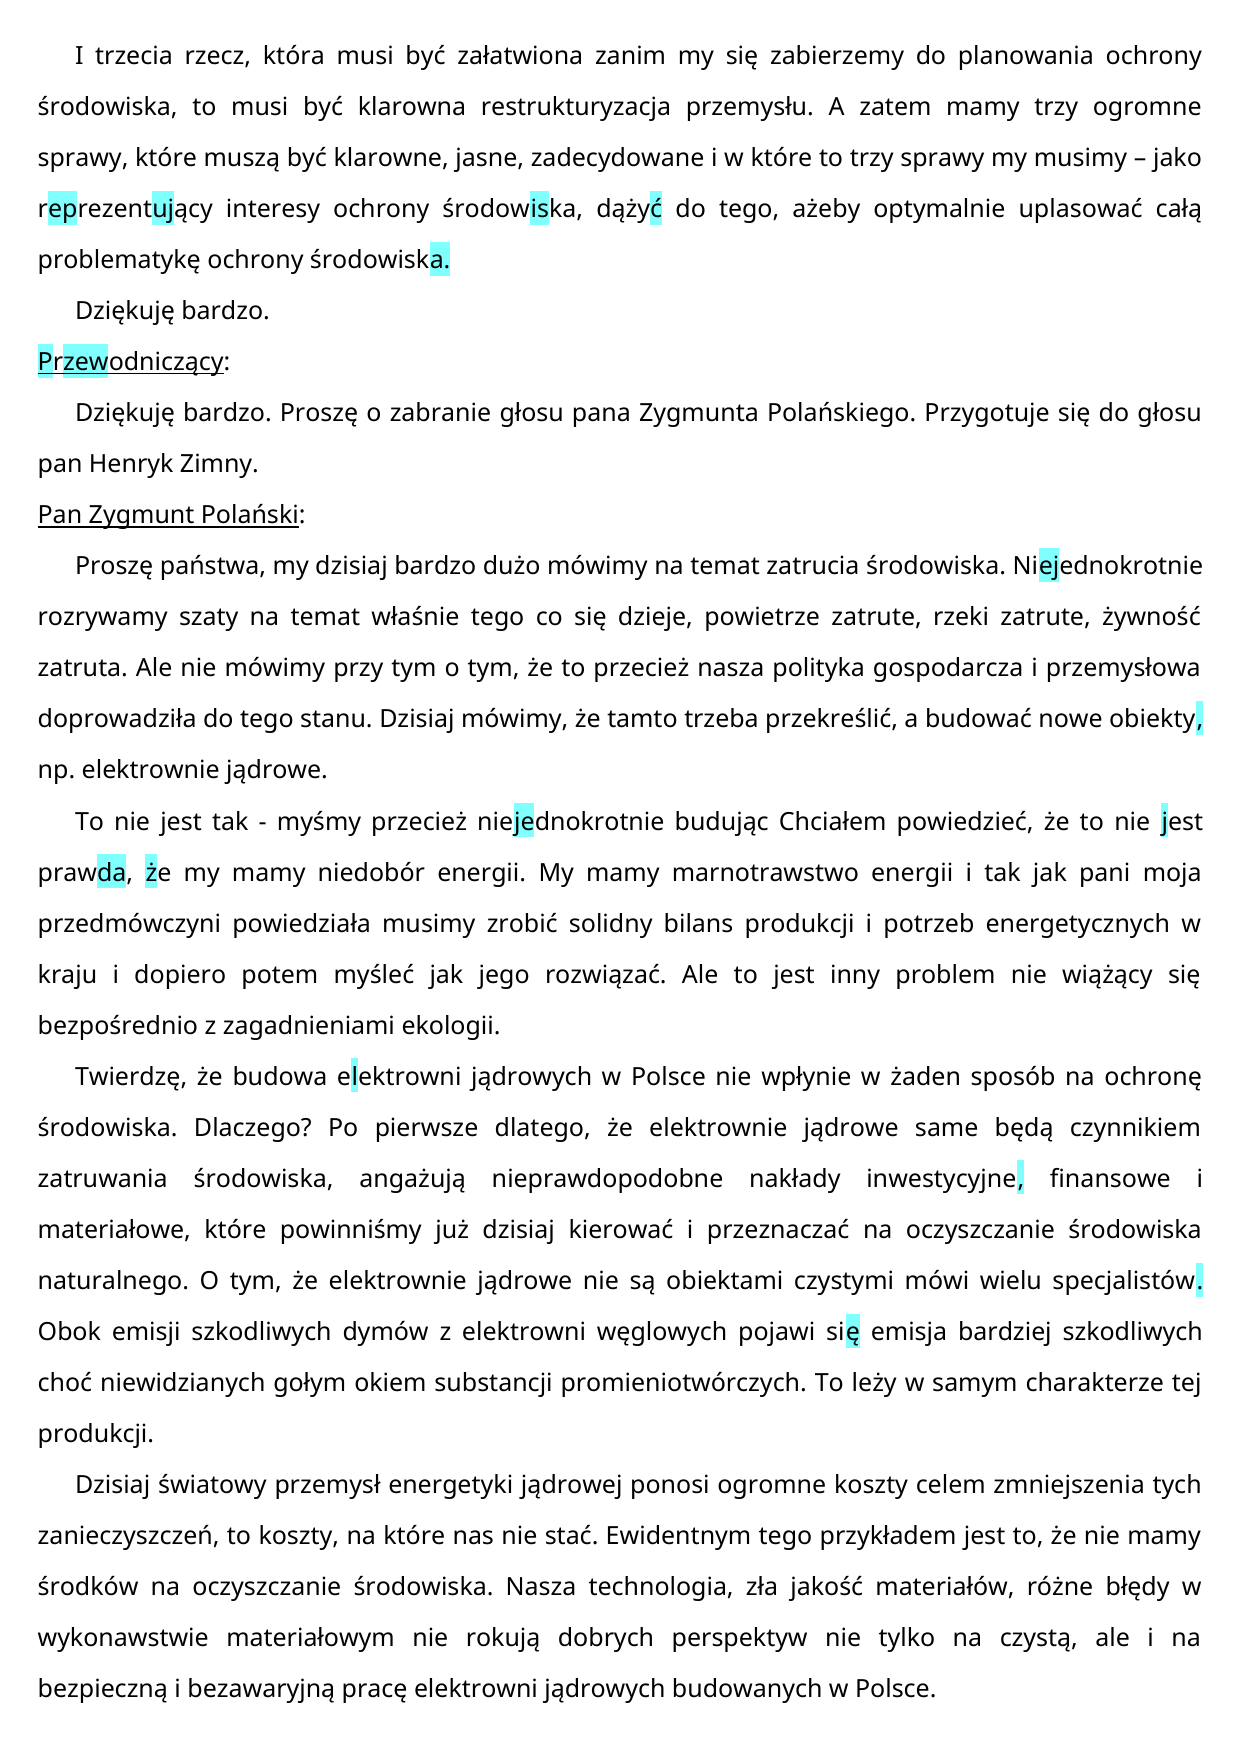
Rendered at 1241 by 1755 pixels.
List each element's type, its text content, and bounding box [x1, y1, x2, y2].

subtitle Przewodniczący: [37, 344, 1203, 378]
text Twierdzę, że budowa elektrowni jądrowych w Polsce nie wpłynie w żaden sposób na ochronę środowiska. Dlaczego? Po pierwsze dlatego, że elektrownie jądrowe same będą czynnikiem zatruwania środowiska, angażują nieprawdopodobne nakłady inwestycyjne, finansowe i materiałowe, które powinniśmy już dzisiaj kierować i przeznaczać na oczyszczanie środowiska naturalnego. O tym, że elektrownie jądrowe nie są obiektami czystymi mówi wielu specjalistów. Obok emisji szkodliwych dymów z elektrowni węglowych pojawi się emisja bardziej szkodliwych choć niewidzianych gołym okiem substancji promieniotwórczych. To leży w samym charakterze tej produkcji. [37, 1058, 1203, 1450]
text Dziękuję bardzo. [37, 293, 1203, 327]
text I trzecia rzecz, która musi być załatwiona zanim my się zabierzemy do planowania ochrony środowiska, to musi być klarowna restrukturyzacja przemysłu. A zatem mamy trzy ogromne sprawy, które muszą być klarowne, jasne, zadecydowane i w które to trzy sprawy my musimy – jako reprezentujący interesy ochrony środowiska, dążyć do tego, ażeby optymalnie uplasować całą problematykę ochrony środowiska. [37, 37, 1203, 276]
text Dzisiaj światowy przemysł energetyki jądrowej ponosi ogromne koszty celem zmniejszenia tych zanieczyszczeń, to koszty, na które nas nie stać. Ewidentnym tego przykładem jest to, że nie mamy środków na oczyszczanie środowiska. Nasza technologia, zła jakość materiałów, różne błędy w wykonawstwie materiałowym nie rokują dobrych perspektyw nie tylko na czystą, ale i na bezpieczną i bezawaryjną pracę elektrowni jądrowych budowanych w Polsce. [37, 1467, 1203, 1705]
text Pan Zygmunt Polański: [37, 497, 1203, 531]
text Proszę państwa, my dzisiaj bardzo dużo mówimy na temat zatrucia środowiska. Niejednokrotnie rozrywamy szaty na temat właśnie tego co się dzieje, powietrze zatrute, rzeki zatrute, żywność zatruta. Ale nie mówimy przy tym o tym, że to przecież nasza polityka gospodarcza i przemysłowa doprowadziła do tego stanu. Dzisiaj mówimy, że tamto trzeba przekreślić, a budować nowe obiekty, np. elektrownie jądrowe. [37, 548, 1203, 786]
text To nie jest tak - myśmy przecież niejednokrotnie budując Chciałem powiedzieć, że to nie jest prawda, że my mamy niedobór energii. My mamy marnotrawstwo energii i tak jak pani moja przedmówczyni powiedziała musimy zrobić solidny bilans produkcji i potrzeb energetycznych w kraju i dopiero potem myśleć jak jego rozwiązać. Ale to jest inny problem nie wiążący się bezpośrednio z zagadnieniami ekologii. [37, 803, 1203, 1041]
text Dziękuję bardzo. Proszę o zabranie głosu pana Zygmunta Polańskiego. Przygotuje się do głosu pan Henryk Zimny. [37, 395, 1203, 480]
